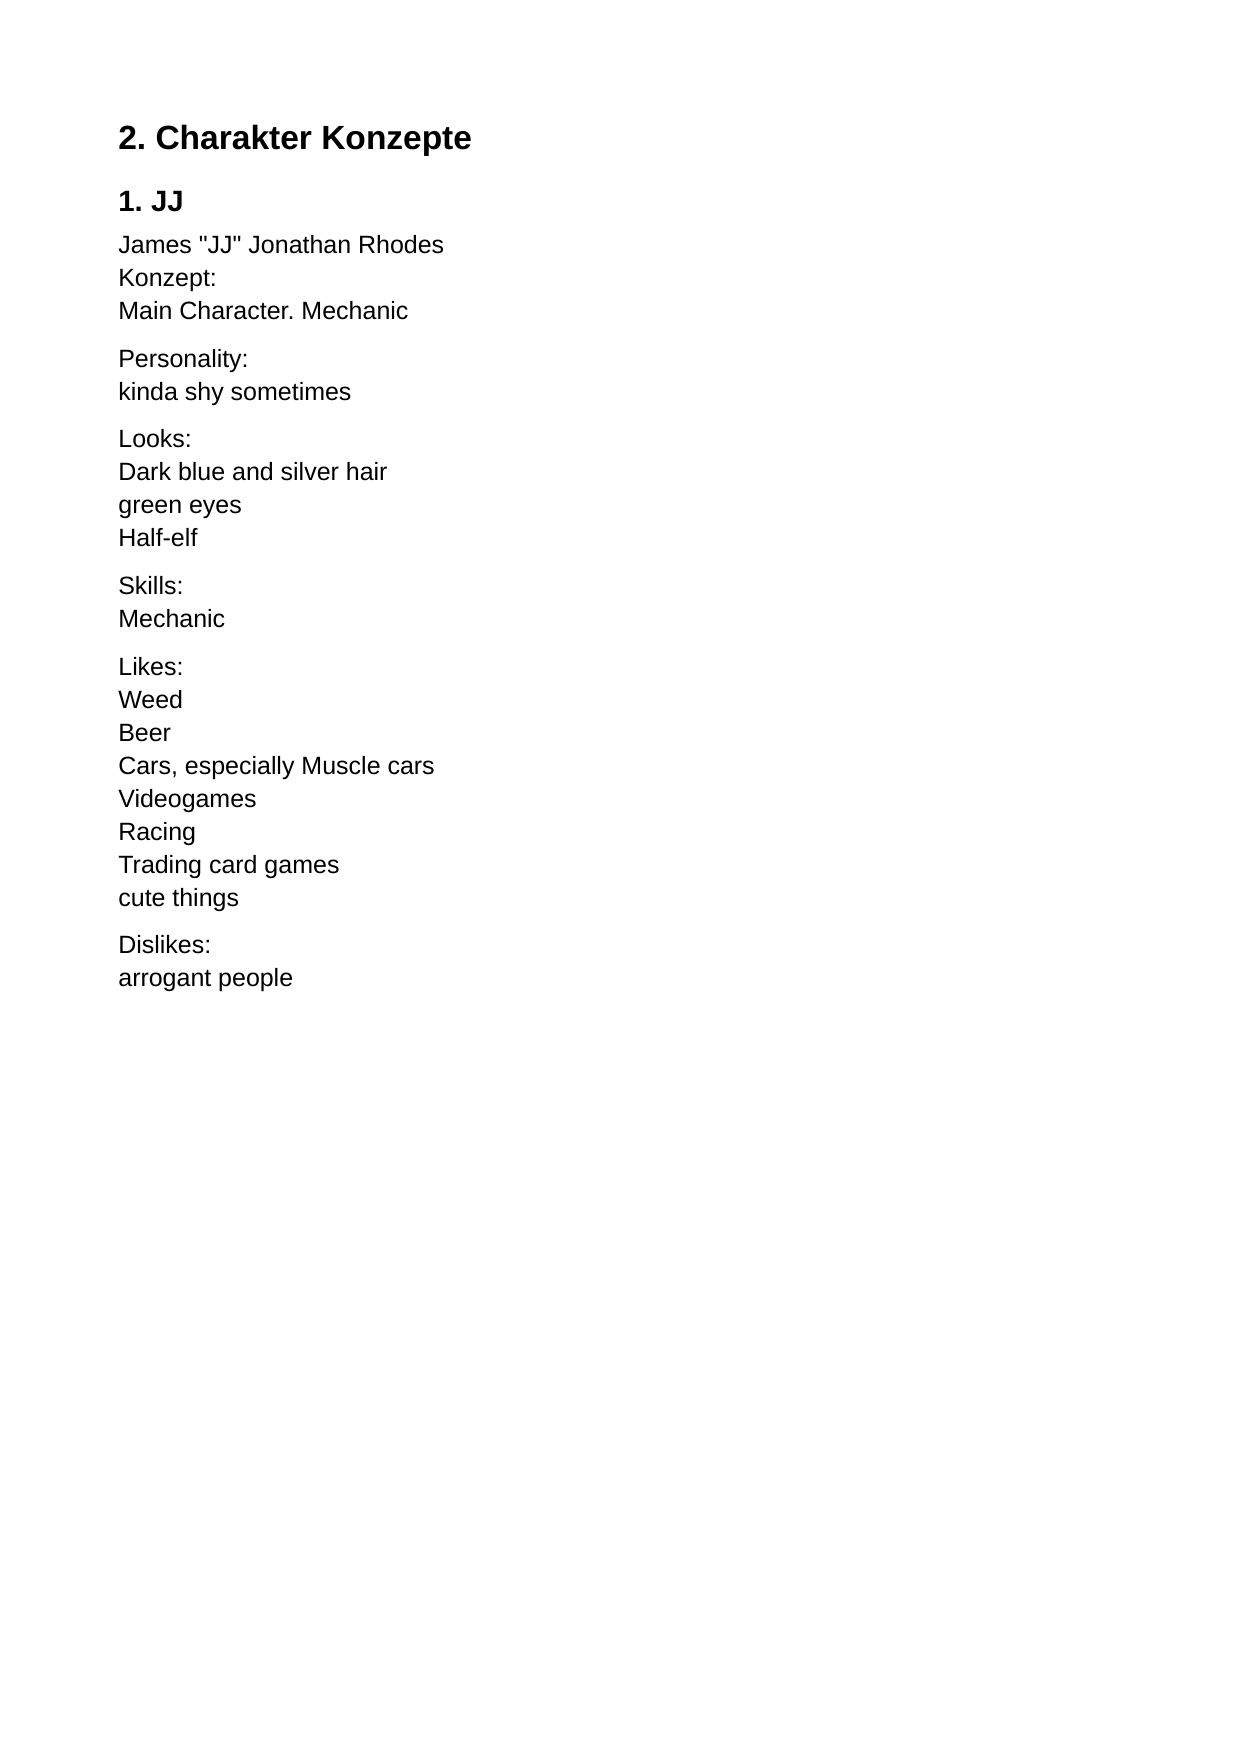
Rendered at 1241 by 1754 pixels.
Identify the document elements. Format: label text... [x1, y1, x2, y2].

text Dislikes: arrogant people [118, 930, 1122, 992]
text Likes: Weed Beer Cars, especially Muscle cars Videogames Racing Trading card games cute things [118, 652, 1122, 912]
text James "JJ" Jonathan Rhodes Konzept: Main Character. Mechanic [118, 230, 1122, 325]
subtitle 1. JJ [118, 184, 1122, 218]
text Personality: kinda shy sometimes [118, 344, 1122, 406]
text Looks: Dark blue and silver hair green eyes Half-elf [118, 424, 1122, 552]
subtitle 2. Charakter Konzepte [118, 118, 1122, 157]
text Skills: Mechanic [118, 571, 1122, 633]
